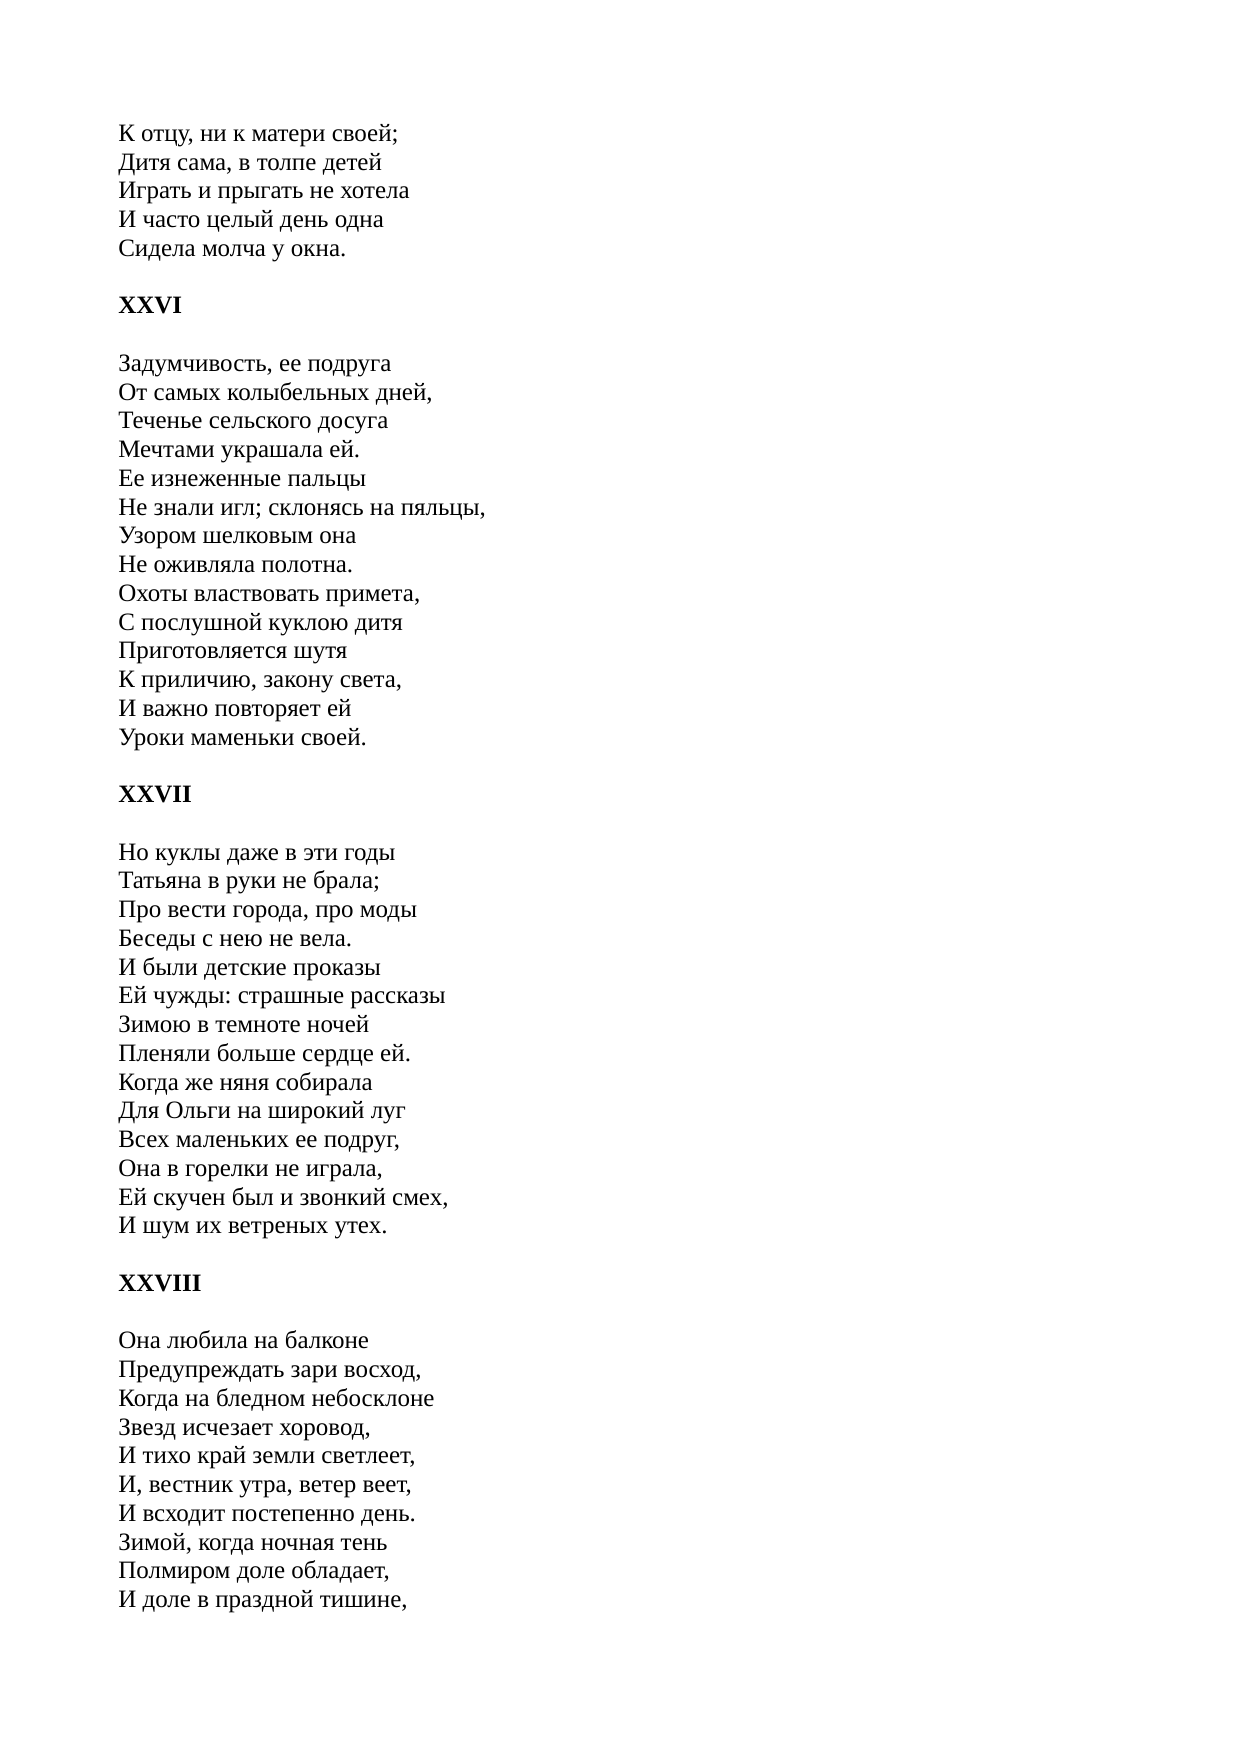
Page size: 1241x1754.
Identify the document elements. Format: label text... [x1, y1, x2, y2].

text Не оживляла полотна. [118, 549, 1240, 578]
text Для Ольги на широкий луг [118, 1096, 1240, 1124]
text Беседы с нею не вела. [118, 923, 1240, 952]
text И тихо край земли светлеет, [118, 1441, 1240, 1469]
text Про вести города, про моды [118, 894, 1240, 923]
text И были детские проказы [118, 952, 1240, 981]
text Уроки маменьки своей. [118, 722, 1240, 751]
text Теченье сельского досуга [118, 406, 1240, 434]
text И шум их ветреных утех. [118, 1211, 1240, 1239]
text Предупреждать зари восход, [118, 1354, 1240, 1383]
text Звезд исчезает хоровод, [118, 1412, 1240, 1441]
text Полмиром доле обладает, [118, 1556, 1240, 1584]
text Всех маленьких ее подруг, [118, 1124, 1240, 1153]
text Сидела молча у окна. [118, 233, 1240, 262]
text Не знали игл; склонясь на пяльцы, [118, 492, 1240, 521]
text Задумчивость, ее подруга [118, 348, 1240, 377]
text Узором шелковым она [118, 521, 1240, 549]
text Ей чужды: страшные рассказы [118, 981, 1240, 1009]
text От самых колыбельных дней, [118, 377, 1240, 406]
text Ее изнеженные пальцы [118, 463, 1240, 492]
text И доле в праздной тишине, [118, 1584, 1240, 1613]
subtitle XXVIII [118, 1268, 1240, 1297]
text Ей скучен был и звонкий смех, [118, 1182, 1240, 1211]
text Она любила на балконе [118, 1326, 1240, 1354]
text К отцу, ни к матери своей; [118, 118, 1240, 147]
text Когда же няня собирала [118, 1067, 1240, 1096]
text Охоты властвовать примета, [118, 578, 1240, 607]
subtitle XXVII [118, 779, 1240, 808]
text И всходит постепенно день. [118, 1498, 1240, 1527]
text Татьяна в руки не брала; [118, 866, 1240, 894]
text Зимою в темноте ночей [118, 1009, 1240, 1038]
text Пленяли больше сердце ей. [118, 1038, 1240, 1067]
text Мечтами украшала ей. [118, 434, 1240, 463]
text Когда на бледном небосклоне [118, 1383, 1240, 1412]
text Но куклы даже в эти годы [118, 837, 1240, 866]
text Играть и прыгать не хотела [118, 176, 1240, 204]
text К приличию, закону света, [118, 664, 1240, 693]
text И важно повторяет ей [118, 693, 1240, 722]
text С послушной куклою дитя [118, 607, 1240, 636]
text И часто целый день одна [118, 204, 1240, 233]
text Приготовляется шутя [118, 636, 1240, 664]
text И, вестник утра, ветер веет, [118, 1469, 1240, 1498]
subtitle XXVI [118, 291, 1240, 319]
text Дитя сама, в толпе детей [118, 147, 1240, 176]
text Зимой, когда ночная тень [118, 1527, 1240, 1556]
text Она в горелки не играла, [118, 1153, 1240, 1182]
